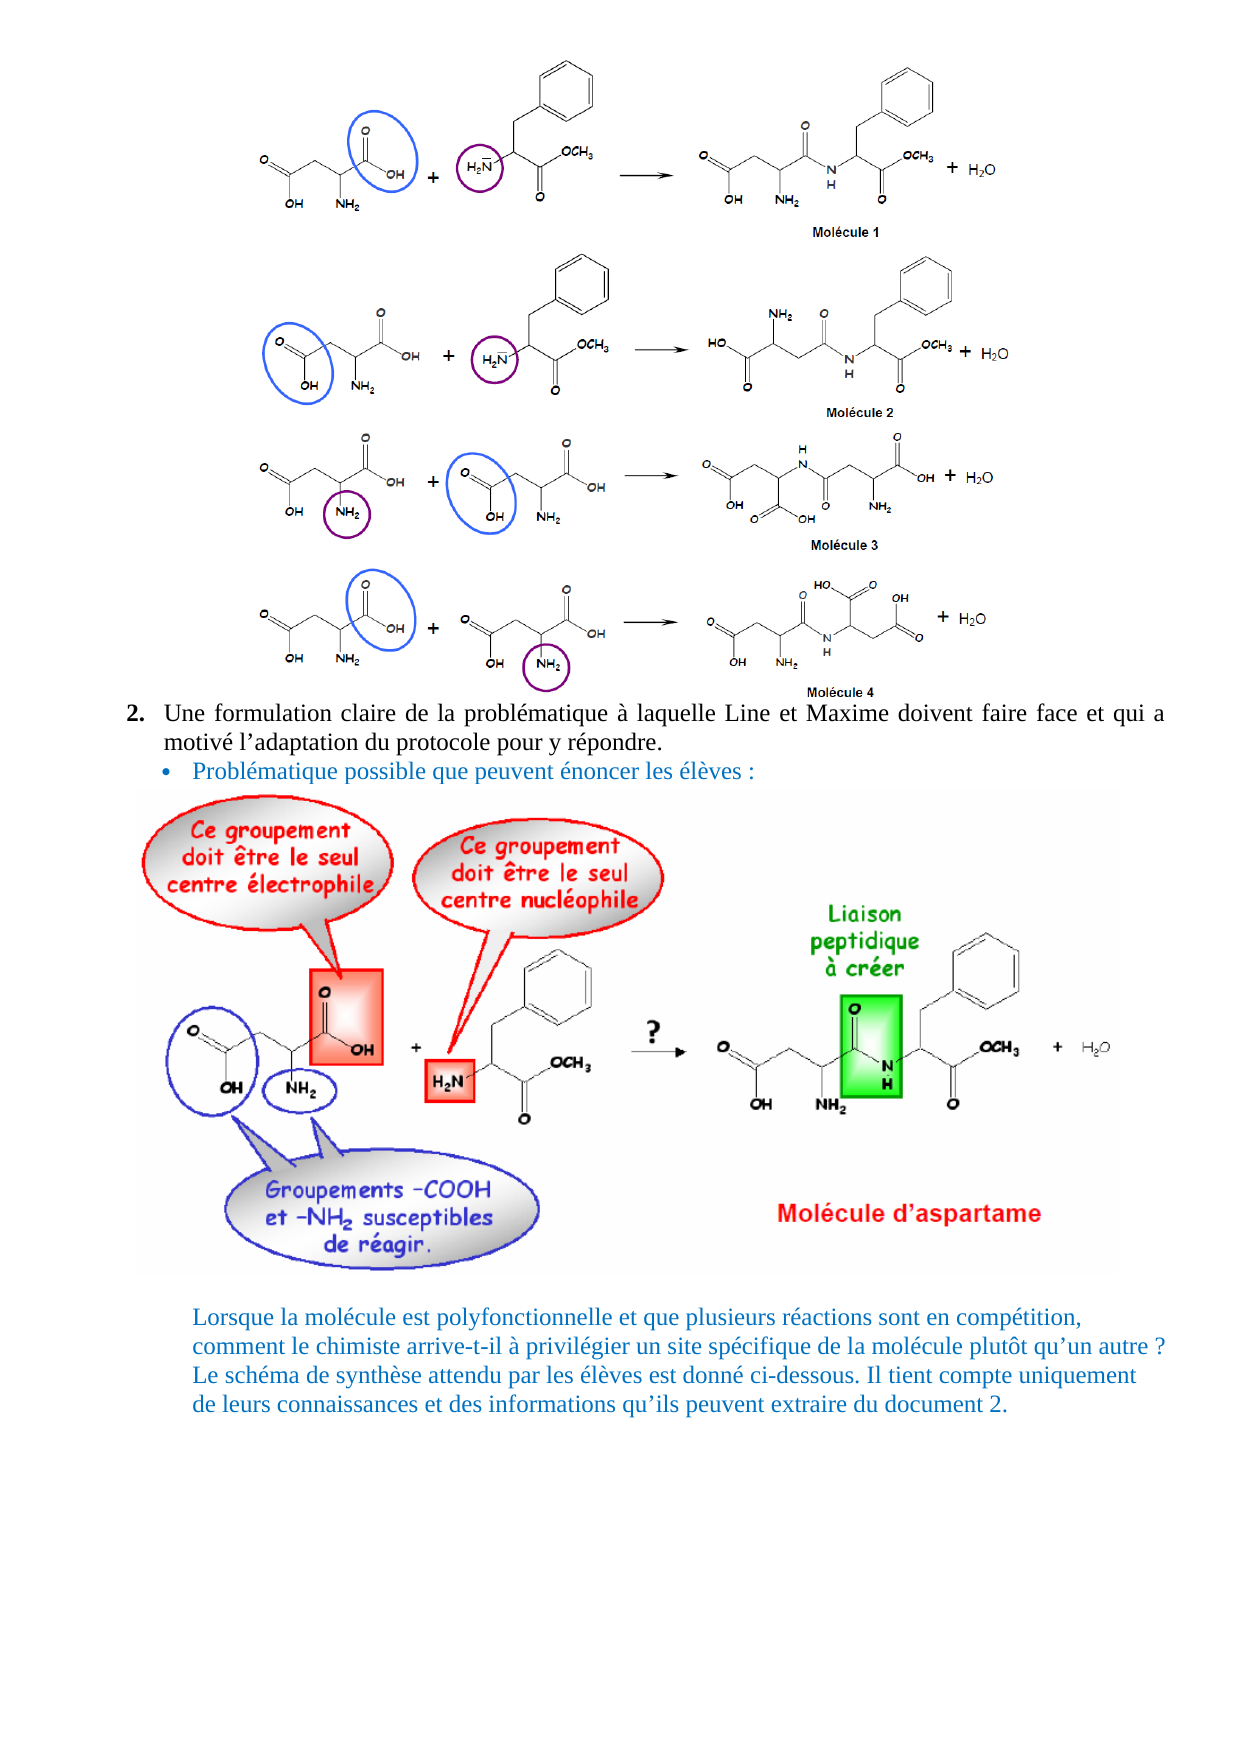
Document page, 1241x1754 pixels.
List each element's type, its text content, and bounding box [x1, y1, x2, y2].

picture [245, 59, 1010, 699]
picture [135, 784, 1120, 1274]
list Problématique possible que peuvent énoncer les élèves : [162, 756, 1166, 785]
text Lorsque la molécule est polyfonctionnelle et que plusieurs réactions sont en compétition, comment le chimiste arrive-t-il à privilégier un site spécifique de la molécule plutôt qu’un autre ? Le schéma de synthèse attendu par les élèves est donné ci-dessous. Il tient compte uniquement de leurs connaissances et des informations qu’ils peuvent extraire du document 2. [192, 1302, 1166, 1417]
list Une formulation claire de la problématique à laquelle Line et Maxime doivent faire face et qui a motivé l’adaptation du protocole pour y répondre. [126, 698, 1166, 756]
